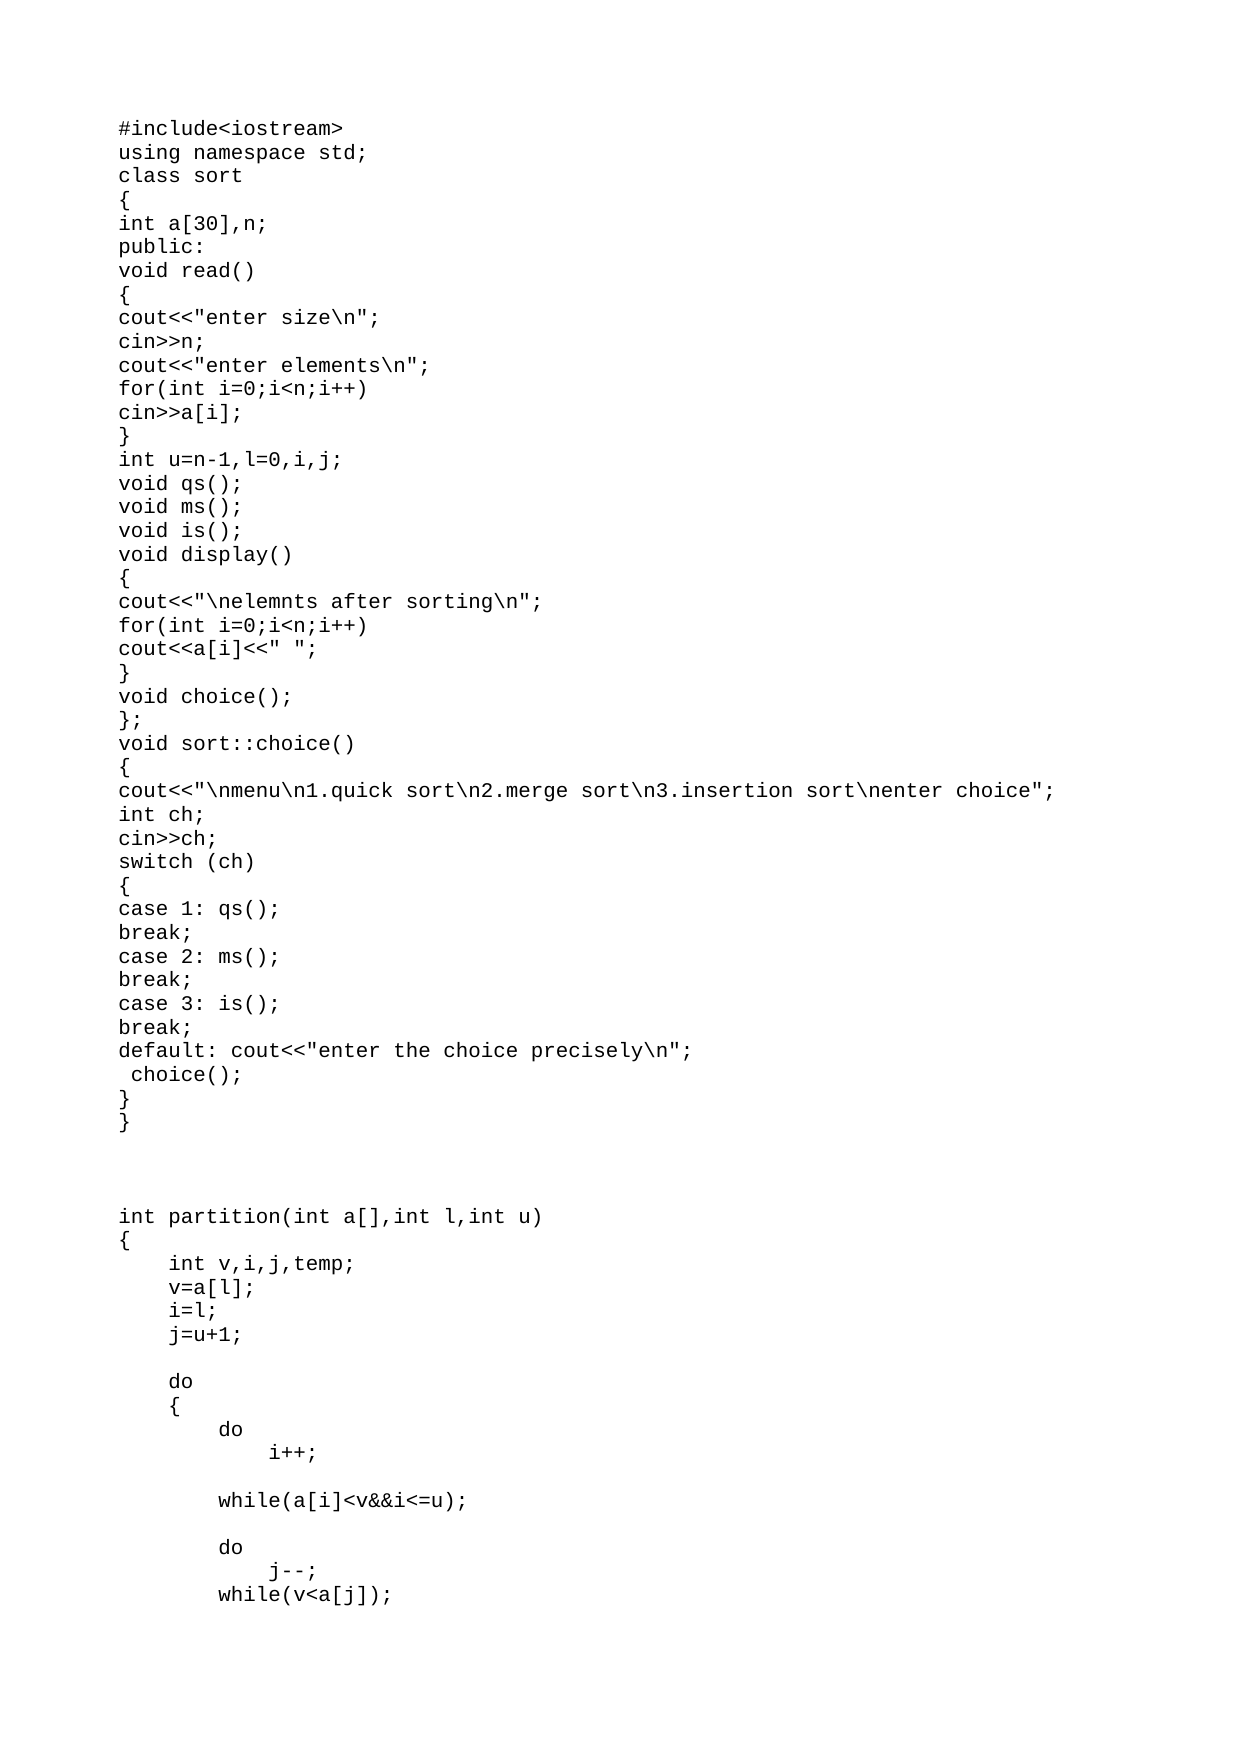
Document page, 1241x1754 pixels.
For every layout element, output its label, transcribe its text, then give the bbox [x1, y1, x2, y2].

text class sort [118, 165, 1122, 189]
text cout<<"enter elements\n"; [118, 354, 1122, 378]
text cout<<"\nmenu\n1.quick sort\n2.merge sort\n3.insertion sort\nenter choice"; [118, 780, 1122, 804]
text break; [118, 969, 1122, 993]
text j--; [118, 1561, 1122, 1584]
text { [118, 189, 1122, 213]
text i=l; [118, 1300, 1122, 1324]
text { [118, 1395, 1122, 1419]
text cin>>ch; [118, 827, 1122, 851]
text cout<<"\nelemnts after sorting\n"; [118, 591, 1122, 615]
text case 3: is(); [118, 993, 1122, 1017]
text { [118, 757, 1122, 780]
text int v,i,j,temp; [118, 1253, 1122, 1277]
text break; [118, 1017, 1122, 1040]
text void choice(); [118, 686, 1122, 709]
text { [118, 284, 1122, 307]
text for(int i=0;i<n;i++) [118, 615, 1122, 638]
text int partition(int a[],int l,int u) [118, 1206, 1122, 1229]
text do [118, 1537, 1122, 1561]
text case 2: ms(); [118, 946, 1122, 969]
text j=u+1; [118, 1324, 1122, 1348]
text default: cout<<"enter the choice precisely\n"; [118, 1040, 1122, 1064]
text while(v<a[j]); [118, 1584, 1122, 1608]
text void display() [118, 544, 1122, 567]
text cout<<"enter size\n"; [118, 307, 1122, 331]
text } [118, 426, 1122, 449]
text do [118, 1419, 1122, 1442]
text } [118, 1088, 1122, 1111]
text while(a[i]<v&&i<=u); [118, 1489, 1122, 1513]
text for(int i=0;i<n;i++) [118, 378, 1122, 402]
text cin>>a[i]; [118, 402, 1122, 426]
text switch (ch) [118, 851, 1122, 875]
text void sort::choice() [118, 733, 1122, 757]
text cout<<a[i]<<" "; [118, 638, 1122, 662]
text v=a[l]; [118, 1277, 1122, 1300]
text void is(); [118, 520, 1122, 544]
text int ch; [118, 804, 1122, 827]
text void ms(); [118, 496, 1122, 520]
text #include<iostream> [118, 118, 1122, 142]
text void read() [118, 260, 1122, 284]
text { [118, 567, 1122, 591]
text cin>>n; [118, 331, 1122, 354]
text i++; [118, 1442, 1122, 1466]
text { [118, 875, 1122, 898]
text int a[30],n; [118, 213, 1122, 236]
text }; [118, 709, 1122, 733]
text public: [118, 236, 1122, 260]
text choice(); [118, 1064, 1122, 1088]
text break; [118, 922, 1122, 946]
text do [118, 1371, 1122, 1395]
text int u=n-1,l=0,i,j; [118, 449, 1122, 473]
text using namespace std; [118, 142, 1122, 165]
text { [118, 1229, 1122, 1253]
text void qs(); [118, 473, 1122, 496]
text } [118, 1111, 1122, 1135]
text } [118, 662, 1122, 686]
text case 1: qs(); [118, 898, 1122, 922]
